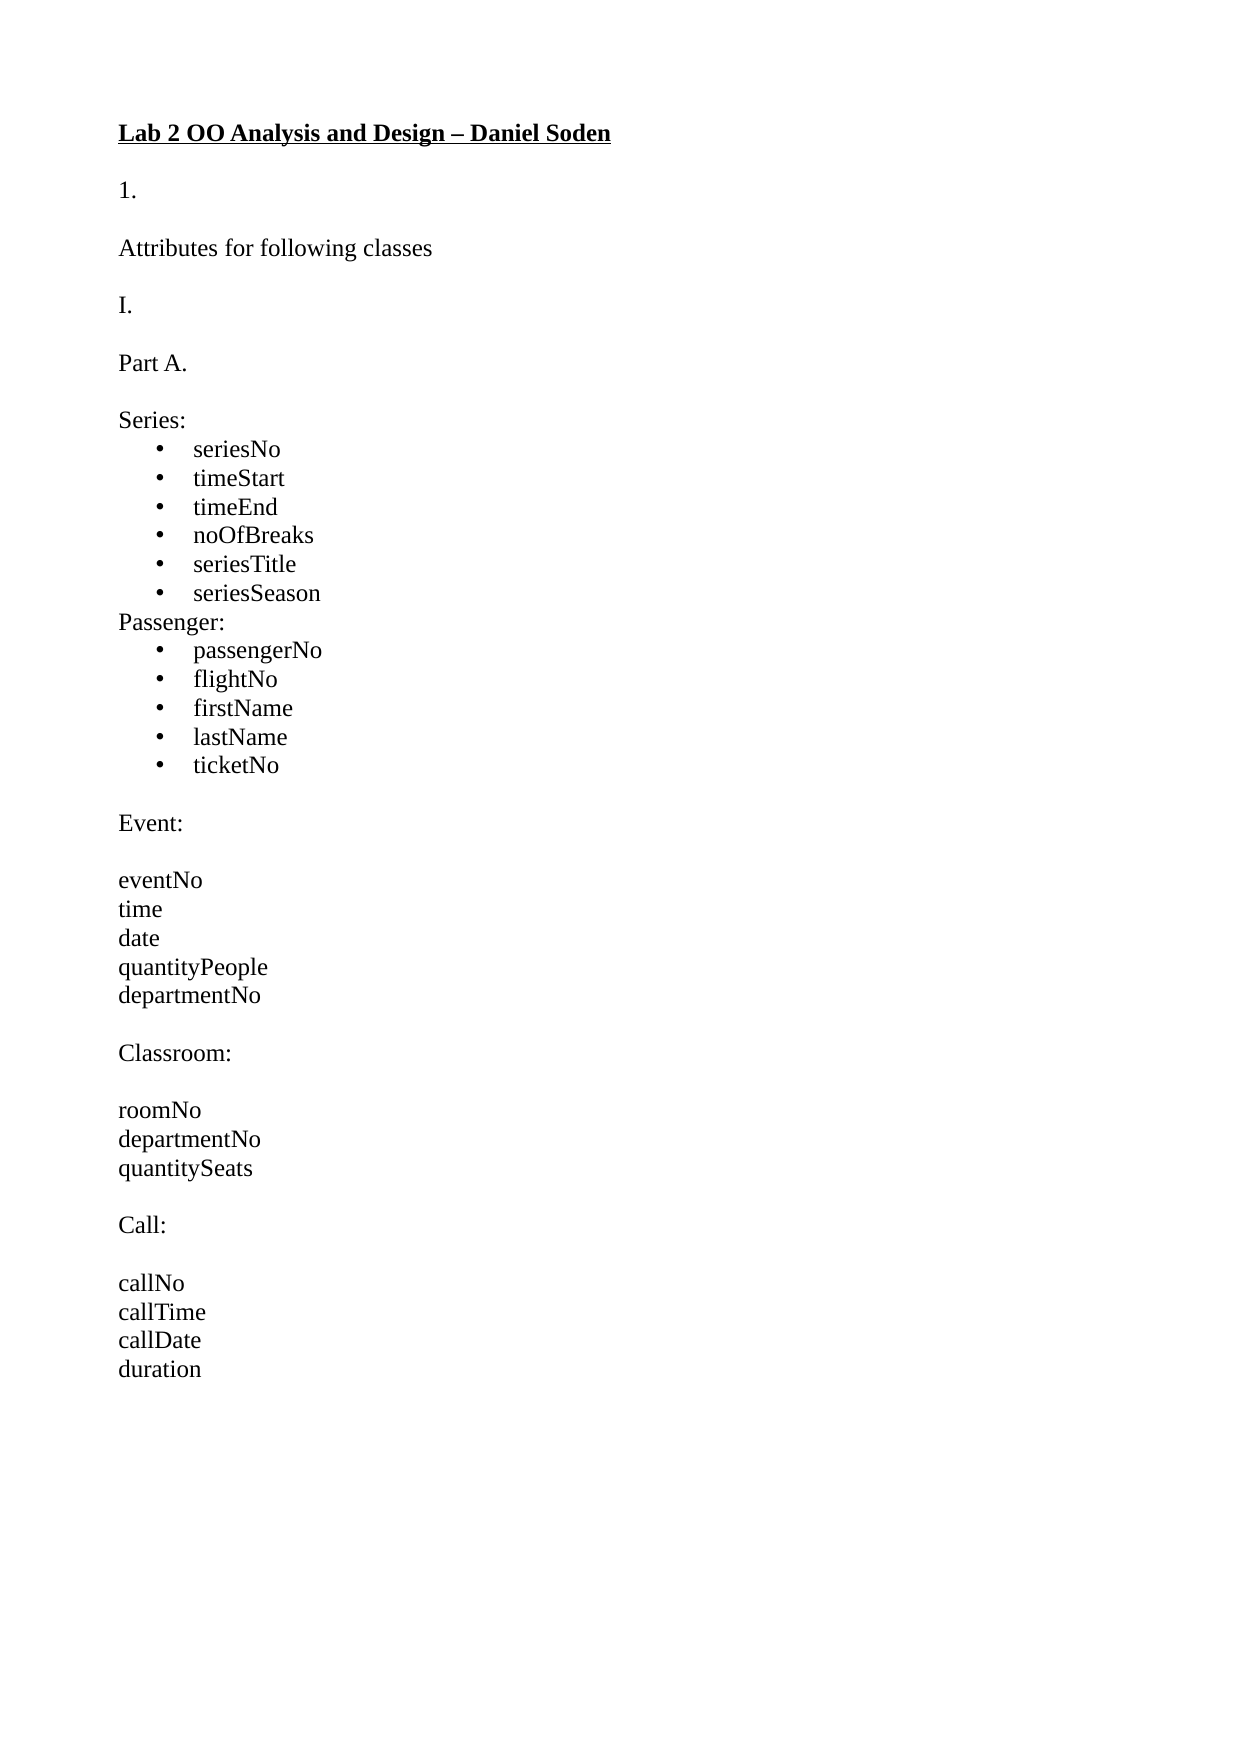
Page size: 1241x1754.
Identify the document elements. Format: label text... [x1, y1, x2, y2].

text callTime [118, 1297, 1122, 1326]
text Lab 2 OO Analysis and Design – Daniel Soden [118, 118, 1122, 147]
list seriesSeason [156, 578, 1122, 607]
text departmentNo [118, 1124, 1122, 1153]
text Classroom: [118, 1038, 1122, 1067]
text I. [118, 291, 1122, 319]
text Passenger: [118, 607, 1122, 636]
text 1. [118, 176, 1122, 204]
text eventNo [118, 866, 1122, 894]
list flightNo [156, 664, 1122, 693]
text callDate [118, 1326, 1122, 1354]
list seriesNo [156, 434, 1122, 463]
text quantityPeople [118, 952, 1122, 981]
text Part A. [118, 348, 1122, 377]
text Call: [118, 1211, 1122, 1239]
list ticketNo [156, 751, 1122, 779]
list noOfBreaks [156, 521, 1122, 549]
text time [118, 894, 1122, 923]
text roomNo [118, 1096, 1122, 1124]
list seriesTitle [156, 549, 1122, 578]
list timeStart [156, 463, 1122, 492]
text quantitySeats [118, 1153, 1122, 1182]
text date [118, 923, 1122, 952]
text Attributes for following classes [118, 233, 1122, 262]
text departmentNo [118, 981, 1122, 1009]
list timeEnd [156, 492, 1122, 521]
text callNo [118, 1268, 1122, 1297]
list lastName [156, 722, 1122, 751]
text Event: [118, 808, 1122, 837]
text Series: [118, 406, 1122, 434]
list passengerNo [156, 636, 1122, 664]
text duration [118, 1354, 1122, 1383]
list firstName [156, 693, 1122, 722]
